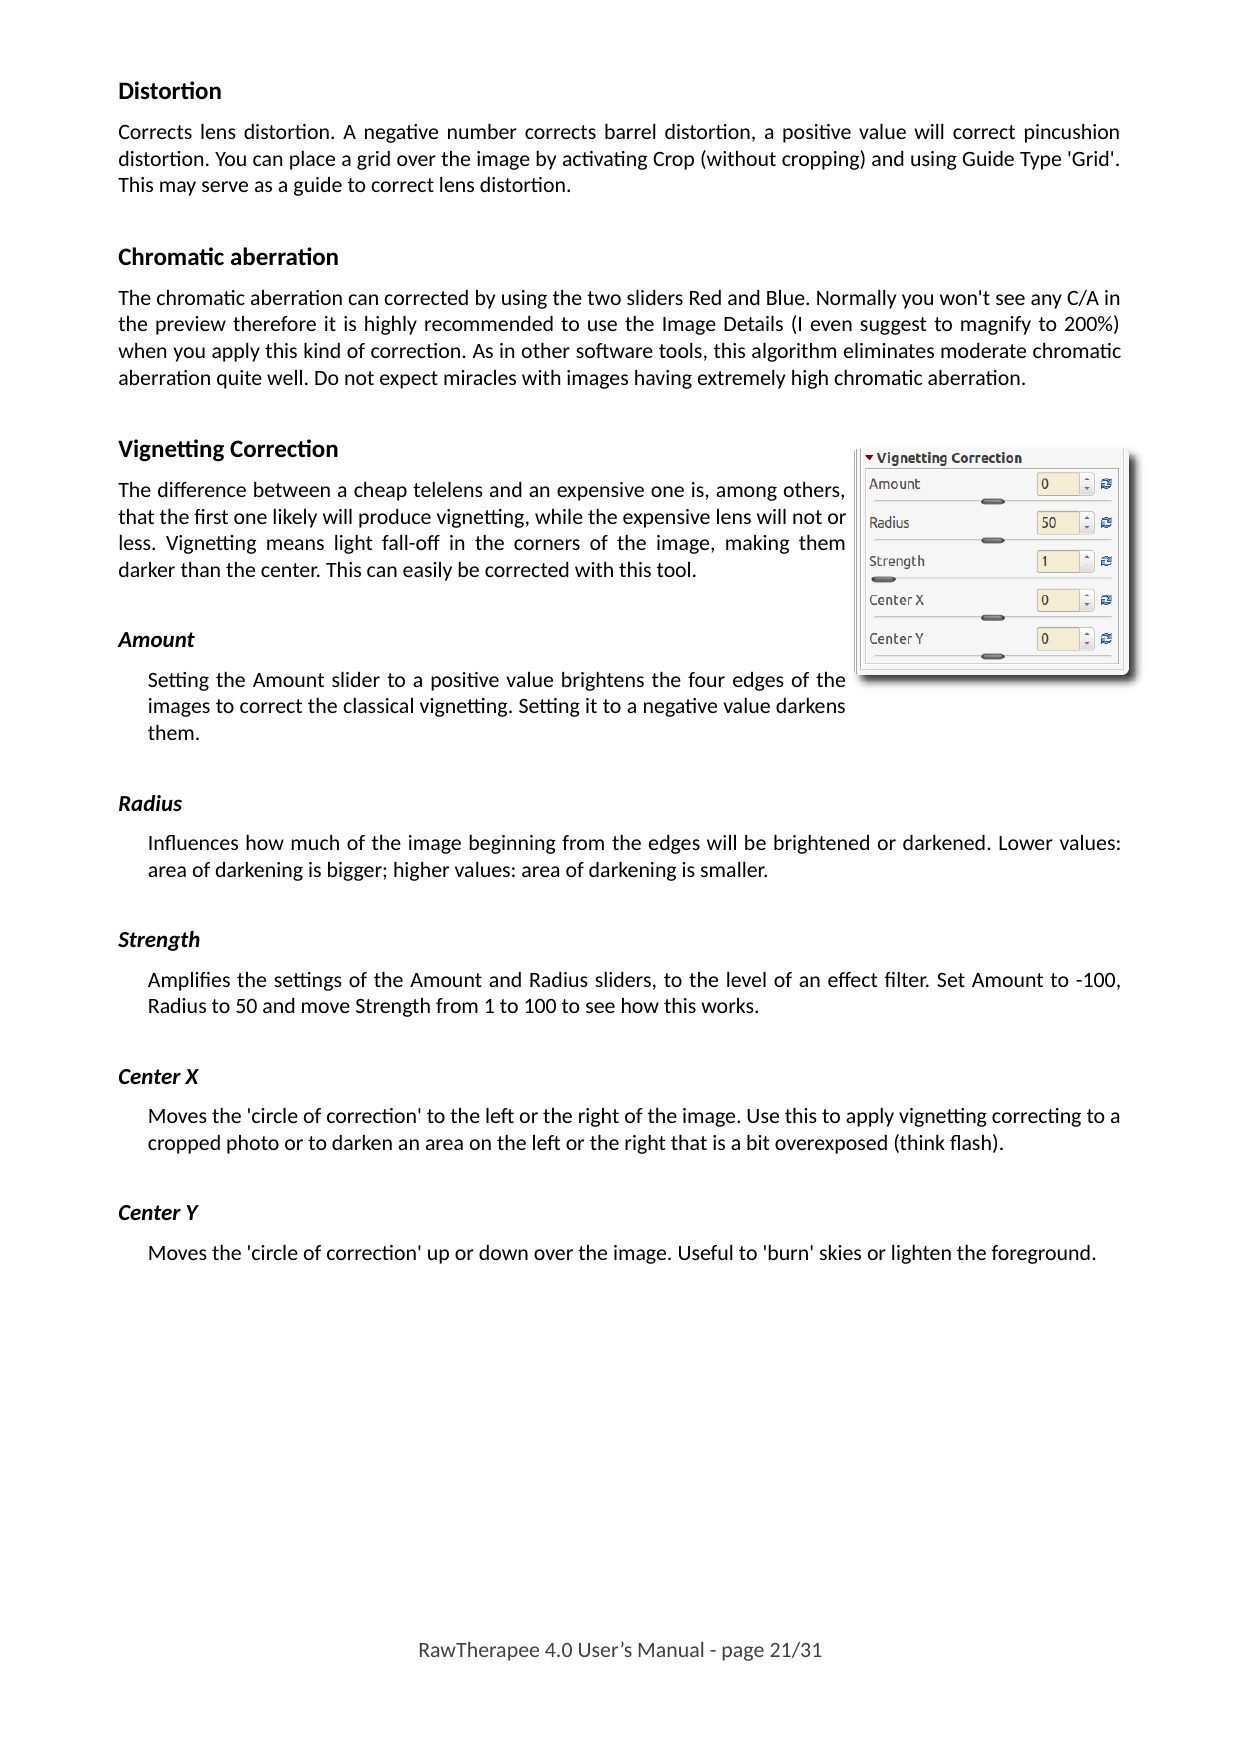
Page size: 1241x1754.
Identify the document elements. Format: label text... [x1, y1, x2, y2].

subtitle Chromatic aberration [118, 241, 1122, 271]
subtitle Radius [118, 789, 1122, 817]
subtitle Strength [118, 925, 1122, 953]
text Moves the 'circle of correction' to the left or the right of the image. Use this to apply vignetting correcting to a cropped photo or to darken an area on the left or the right that is a bit overexposed (think flash). [148, 1102, 1122, 1156]
text Amplifies the settings of the Amount and Radius sliders, to the level of an effect filter. Set Amount to -100, Radius to 50 and move Strength from 1 to 100 to see how this works. [148, 966, 1122, 1019]
text Influences how much of the image beginning from the edges will be brightened or darkened. Lower values: area of darkening is bigger; higher values: area of darkening is smaller. [148, 829, 1122, 883]
subtitle Center X [118, 1062, 1122, 1090]
subtitle Vignetting Correction [118, 433, 1122, 464]
text Corrects lens distortion. A negative number corrects barrel distortion, a positive value will correct pincushion distortion. You can place a grid over the image by activating Crop (without cropping) and using Guide Type 'Grid'. This may serve as a guide to correct lens distortion. [118, 118, 1122, 198]
text Setting the Amount slider to a positive value brightens the four edges of the images to correct the classical vignetting. Setting it to a negative value darkens them. [148, 666, 1122, 746]
text The chromatic aberration can corrected by using the two sliders Red and Blue. Normally you won't see any C/A in the preview therefore it is highly recommended to use the Image Details (I even suggest to magnify to 200%) when you apply this kind of correction. As in other software tools, this algorithm eliminates moderate chromatic aberration quite well. Do not expect miracles with images having extremely high chromatic aberration. [118, 284, 1122, 390]
text The difference between a cheap telelens and an expensive one is, among others, that the first one likely will produce vignetting, while the expensive lens will not or less. Vignetting means light fall-off in the corners of the image, making them darker than the center. This can easily be corrected with this tool. [118, 476, 847, 583]
text Moves the 'circle of correction' up or down over the image. Useful to 'burn' skies or lighten the foreground. [148, 1239, 1122, 1266]
subtitle Distortion [118, 75, 1122, 106]
subtitle Center Y [118, 1198, 1122, 1226]
subtitle Amount [118, 626, 847, 653]
